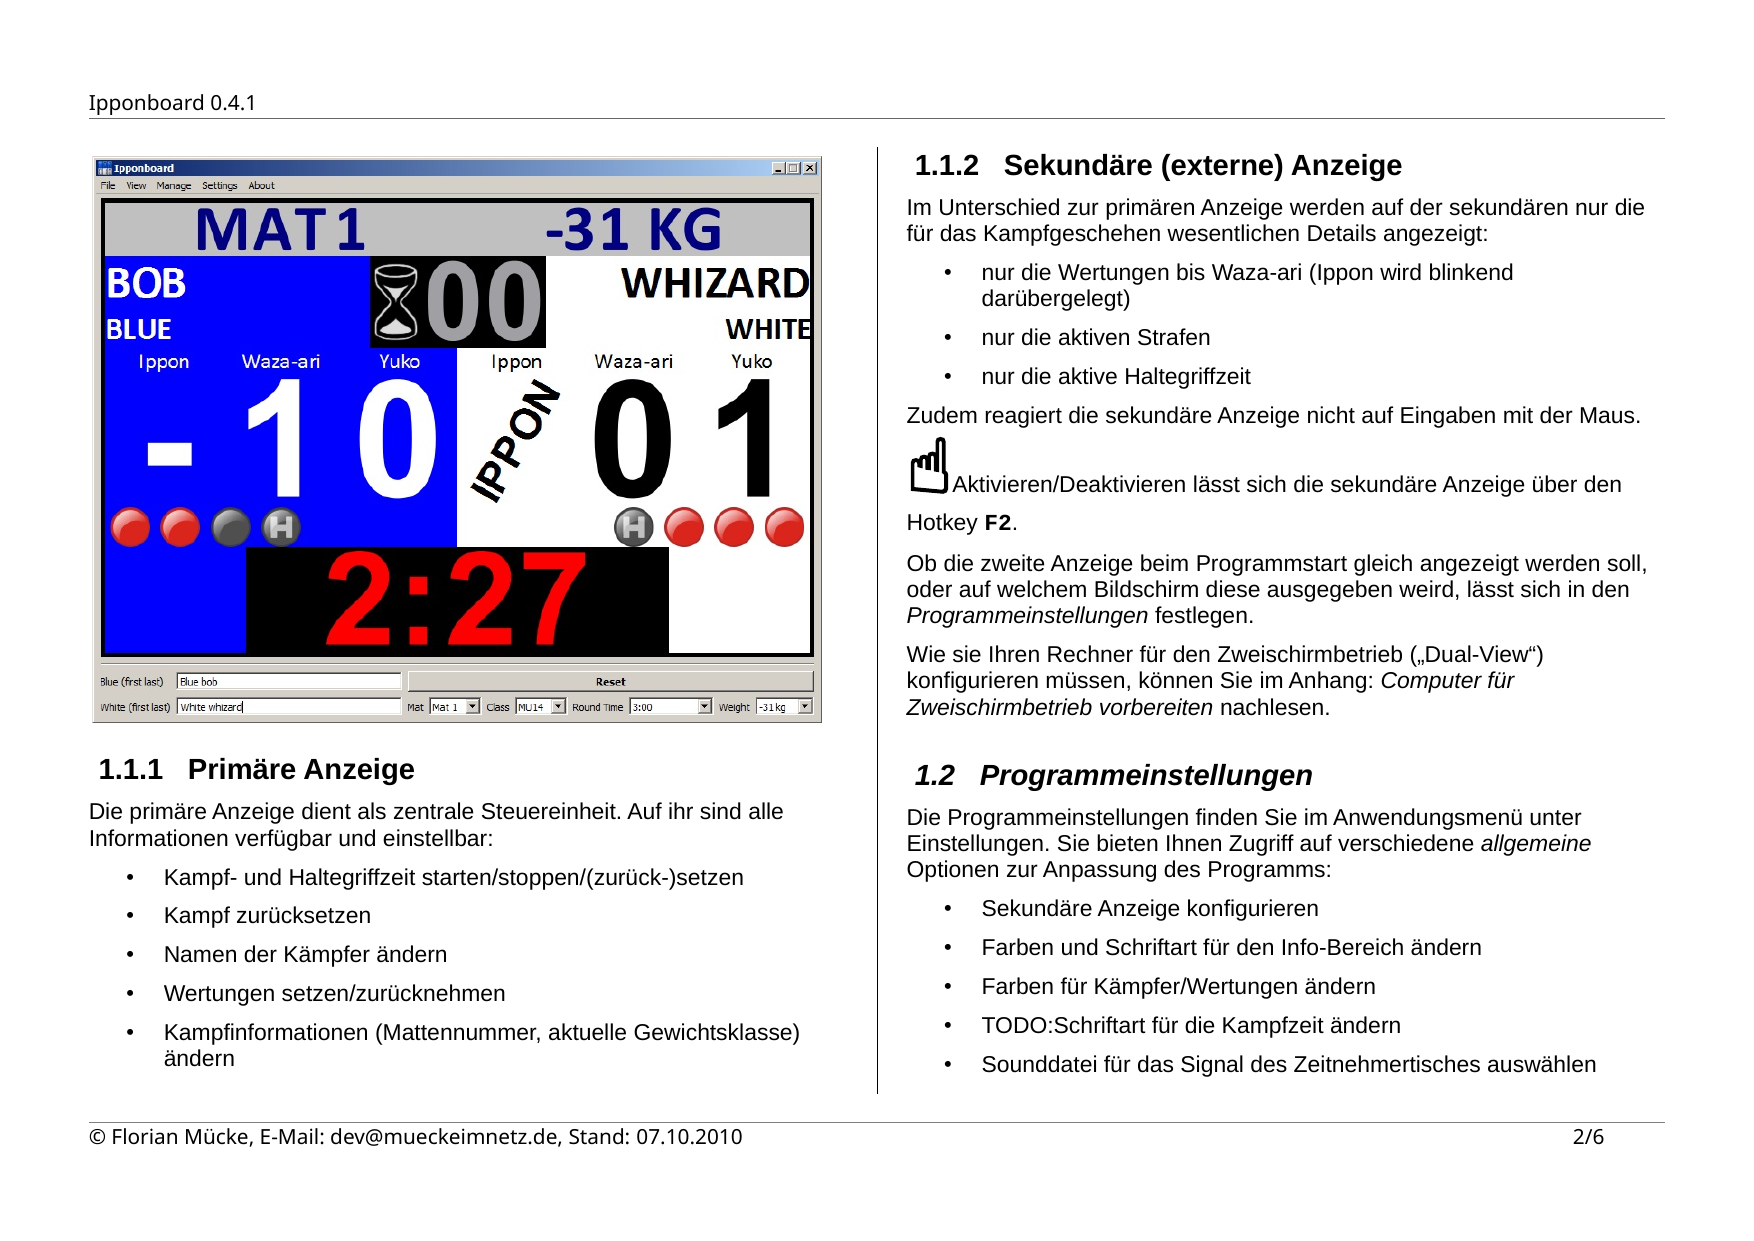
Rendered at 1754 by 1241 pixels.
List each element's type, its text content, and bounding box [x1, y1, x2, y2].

list Wertungen setzen/zurücknehmen [126, 980, 847, 1006]
text Im Unterschied zur primären Anzeige werden auf der sekundären nur die für das Kampfgeschehen wesentlichen Details angezeigt: [906, 193, 1665, 246]
list Kampf- und Haltegriffzeit starten/stoppen/(zurück-)setzen [126, 863, 847, 890]
list Farben für Kämpfer/Wertungen ändern [944, 973, 1665, 999]
list Sekundäre Anzeige konfigurieren [944, 895, 1665, 922]
list nur die Wertungen bis Waza-ari (Ippon wird blinkend darübergelegt) [944, 259, 1665, 311]
list Kampfinformationen (Mattennummer, aktuelle Gewichtsklasse) ändern [126, 1019, 847, 1072]
text Ob die zweite Anzeige beim Programmstart gleich angezeigt werden soll, oder auf welchem Bildschirm diese ausgegeben weird, lässt sich in den Programmeinstellungen festlegen. [906, 549, 1665, 629]
text Die Programmeinstellungen finden Sie im Anwendungsmenü unter Einstellungen. Sie bieten Ihnen Zugriff auf verschiedene allgemeine Optionen zur Anpassung des Programms: [906, 804, 1665, 883]
list nur die aktive Haltegriffzeit [944, 363, 1665, 389]
text Die primäre Anzeige dient als zentrale Steuereinheit. Auf ihr sind alle Informationen verfügbar und einstellbar: [88, 798, 847, 851]
text Wie sie Ihren Rechner für den Zweischirmbetrieb („Dual-View“) konfigurieren müssen, können Sie im Anhang: Computer für Zweischirmbetrieb vorbereiten nachlesen. [906, 641, 1665, 720]
text Aktivieren/Deaktivieren lässt sich die sekundäre Anzeige über den Hotkey F2. [906, 441, 1665, 537]
list Sounddatei für das Signal des Zeitnehmertisches auswählen [944, 1051, 1665, 1077]
subtitle Primäre Anzeige [90, 147, 847, 786]
picture [92, 156, 822, 723]
list nur die aktiven Strafen [944, 324, 1665, 350]
list TODO:Schriftart für die Kampfzeit ändern [944, 1012, 1665, 1038]
subtitle Programmeinstellungen [906, 758, 1665, 791]
text Zudem reagiert die sekundäre Anzeige nicht auf Eingaben mit der Maus. [906, 402, 1665, 428]
list Farben und Schriftart für den Info-Bereich ändern [944, 934, 1665, 961]
list Kampf zurücksetzen [126, 902, 847, 929]
subtitle Sekundäre (externe) Anzeige [906, 147, 1665, 181]
list Namen der Kämpfer ändern [126, 941, 847, 967]
